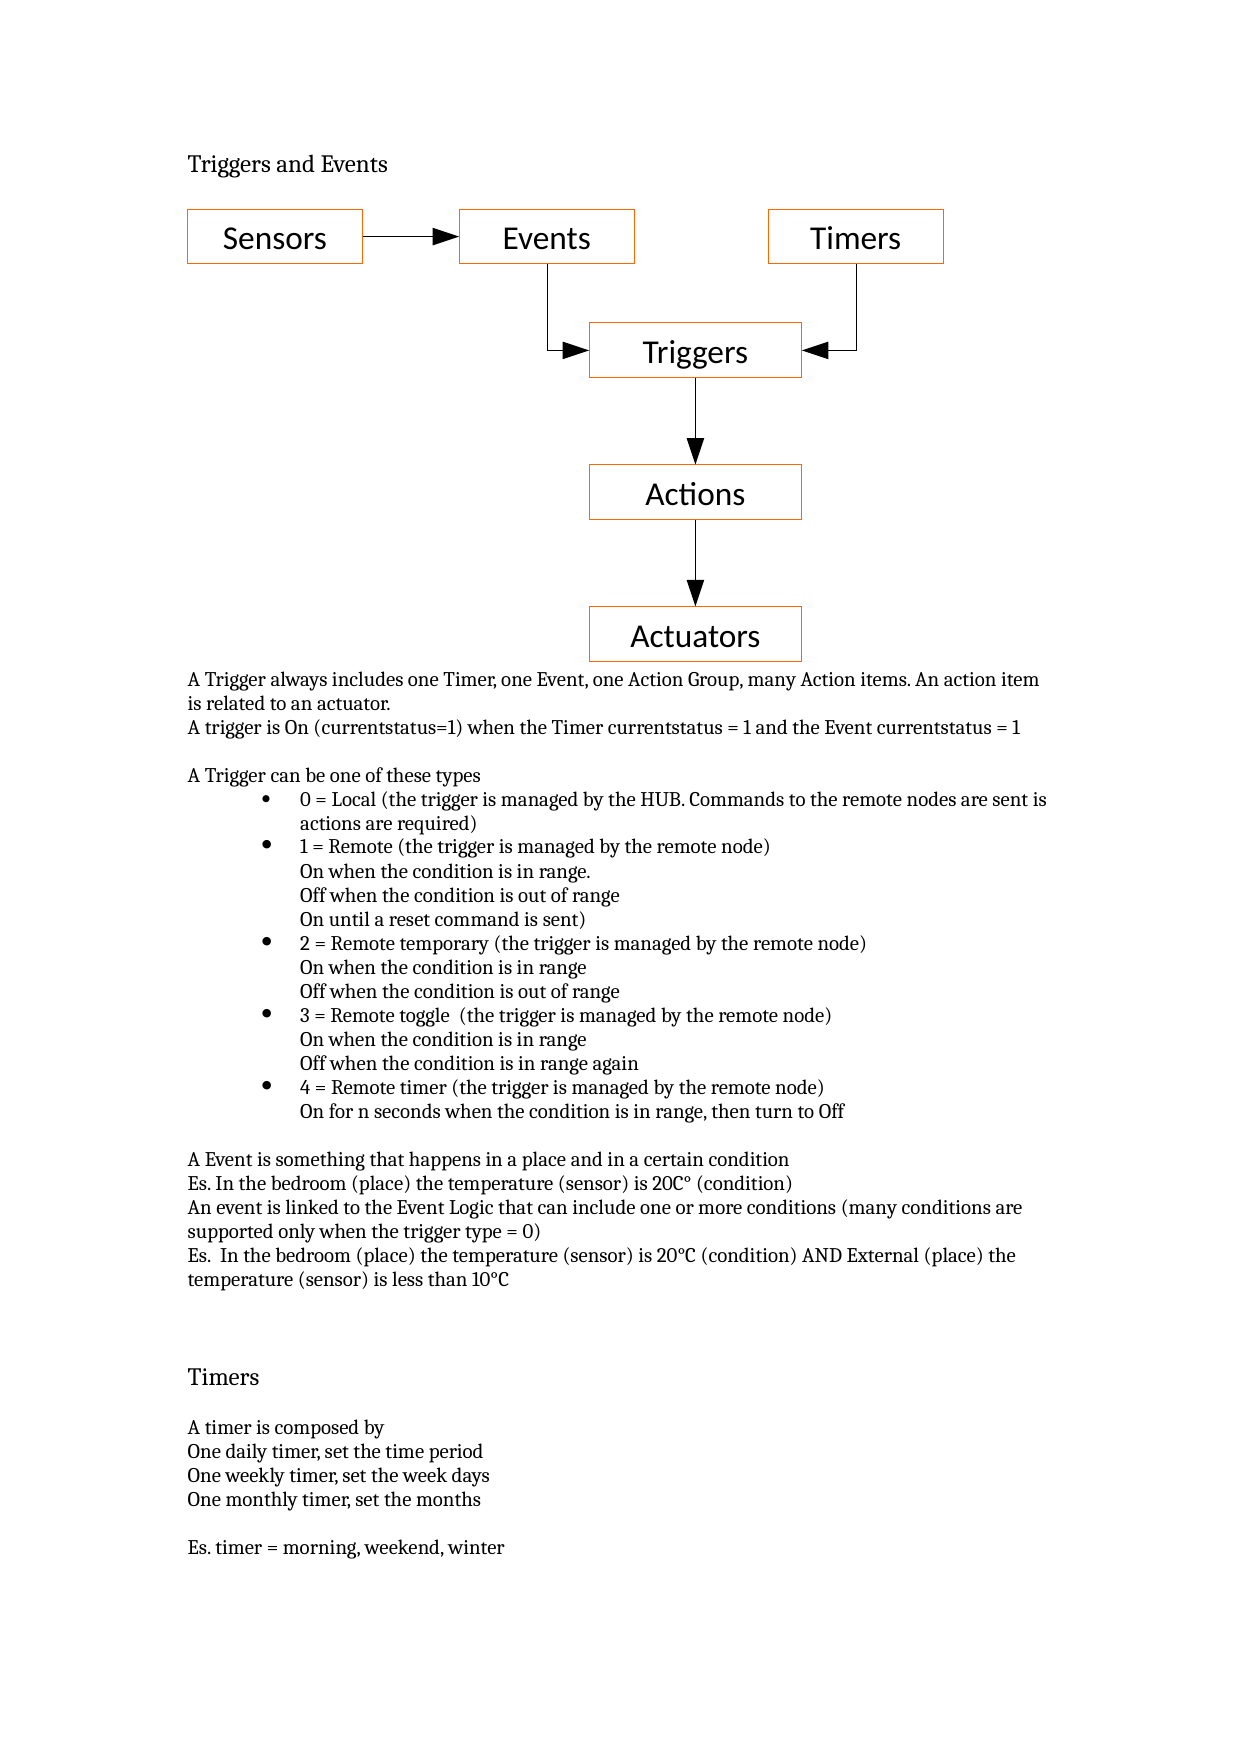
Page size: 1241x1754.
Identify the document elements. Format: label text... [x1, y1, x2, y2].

list 0 = Local (the trigger is managed by the HUB. Commands to the remote nodes are sent is actions are required) [262, 787, 1053, 835]
list 2 = Remote temporary (the trigger is managed by the remote node) On when the condition is in range Off when the condition is out of range [262, 931, 1053, 1003]
text Es. In the bedroom (place) the temperature (sensor) is 20°C (condition) AND External (place) the temperature (sensor) is less than 10°C [187, 1243, 1053, 1291]
text Triggers and Events [187, 150, 1053, 179]
text A Trigger always includes one Timer, one Event, one Action Group, many Action items. An action item is related to an actuator. [187, 667, 1053, 715]
text An event is linked to the Event Logic that can include one or more conditions (many conditions are supported only when the trigger type = 0) [187, 1195, 1053, 1243]
list 1 = Remote (the trigger is managed by the remote node) On when the condition is in range. Off when the condition is out of range On until a reset command is sent) [262, 835, 1053, 931]
text A Event is something that happens in a place and in a certain condition [187, 1147, 1053, 1171]
list 3 = Remote toggle (the trigger is managed by the remote node) On when the condition is in range Off when the condition is in range again [262, 1003, 1053, 1075]
text One daily timer, set the time period [187, 1440, 1053, 1464]
text A timer is composed by [187, 1416, 1053, 1440]
text Timers [187, 1363, 1053, 1392]
text A trigger is On (currentstatus=1) when the Timer currentstatus = 1 and the Event currentstatus = 1 [187, 715, 1053, 739]
text One monthly timer, set the months [187, 1488, 1053, 1512]
text Es. In the bedroom (place) the temperature (sensor) is 20C° (condition) [187, 1171, 1053, 1195]
text A Trigger can be one of these types [187, 763, 1053, 787]
text One weekly timer, set the week days [187, 1464, 1053, 1488]
text Es. timer = morning, weekend, winter [187, 1536, 1053, 1559]
list 4 = Remote timer (the trigger is managed by the remote node) On for n seconds when the condition is in range, then turn to Off [262, 1075, 1053, 1123]
